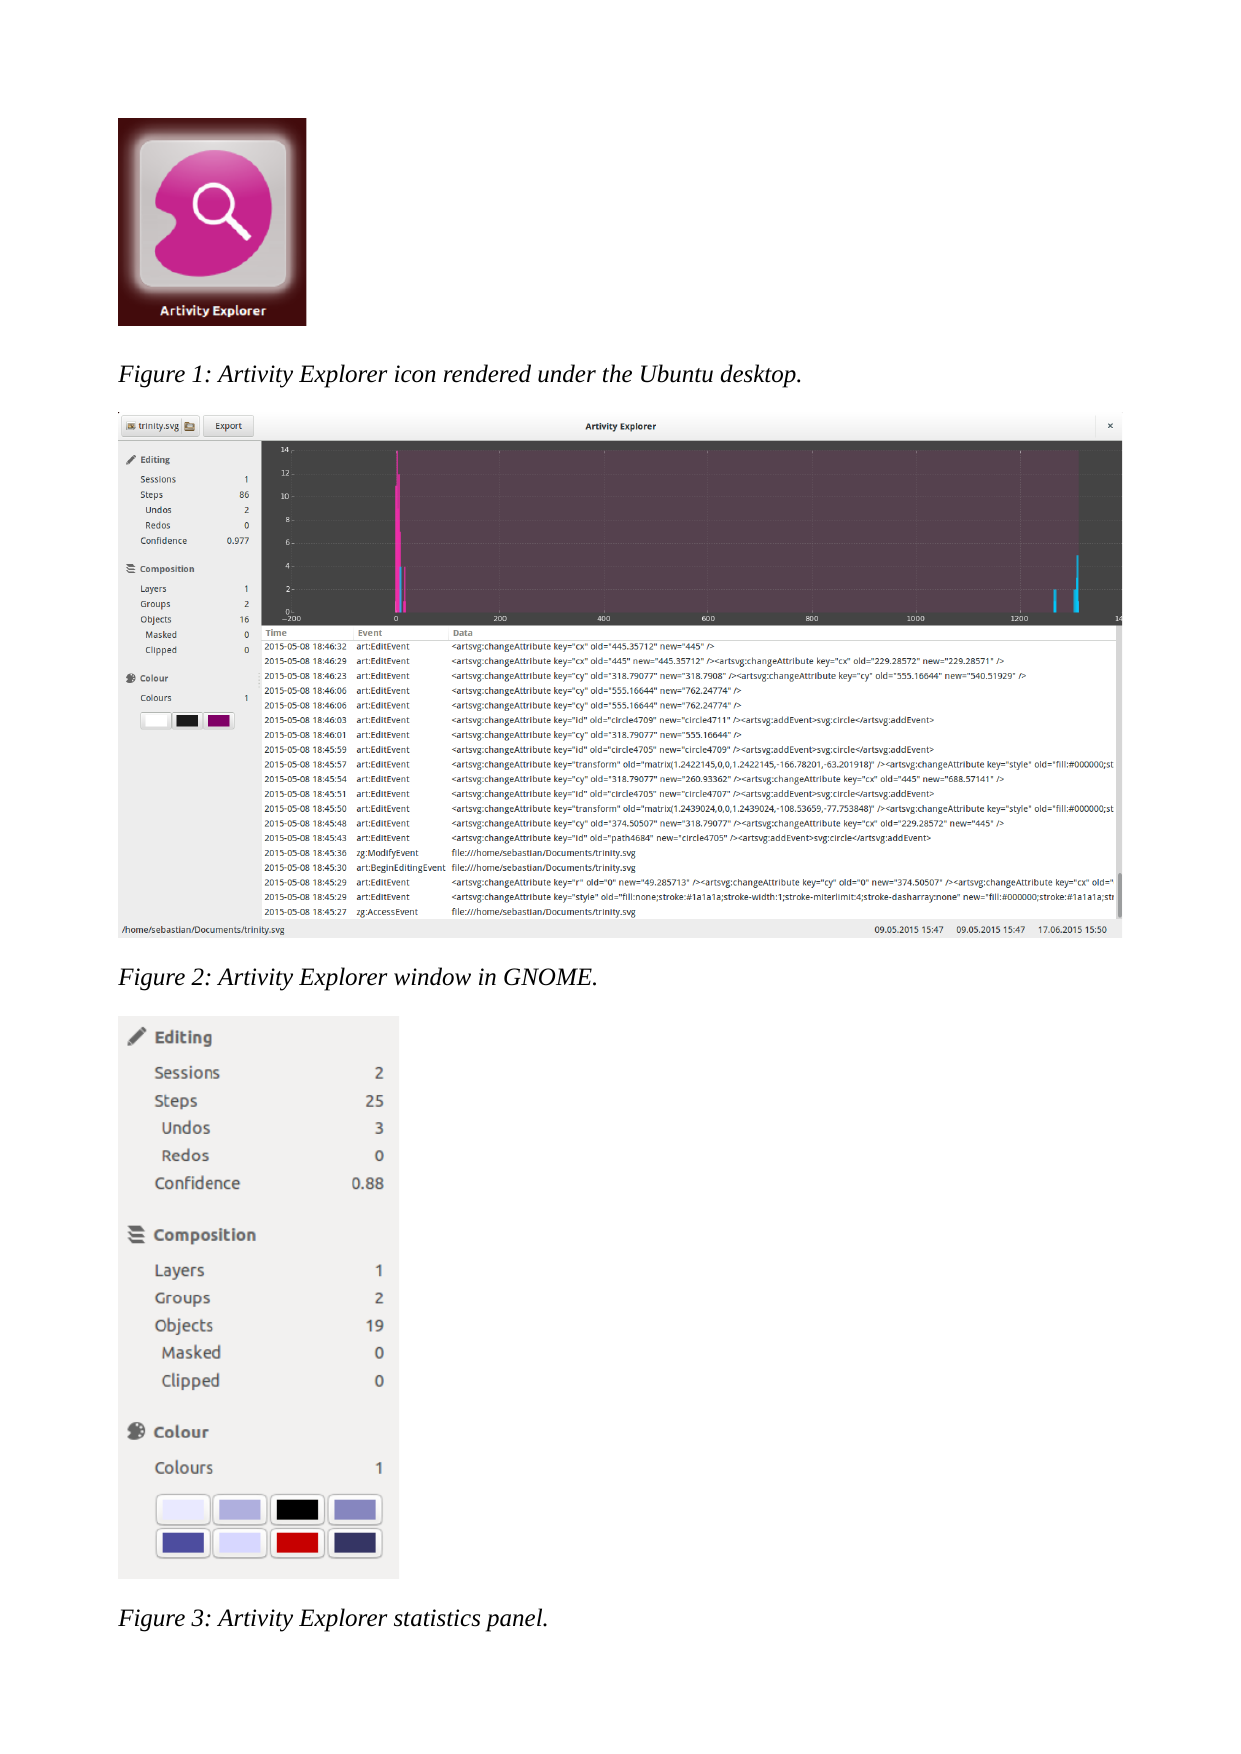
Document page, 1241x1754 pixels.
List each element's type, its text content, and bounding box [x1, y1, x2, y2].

text Figure 1: Artivity Explorer icon rendered under the Ubuntu desktop. [118, 359, 1122, 387]
picture [118, 412, 1123, 938]
picture [118, 118, 307, 326]
text Figure 3: Artivity Explorer statistics panel. [118, 1603, 1122, 1632]
text Figure 2: Artivity Explorer window in GNOME. [118, 962, 1122, 991]
picture [118, 1016, 400, 1579]
